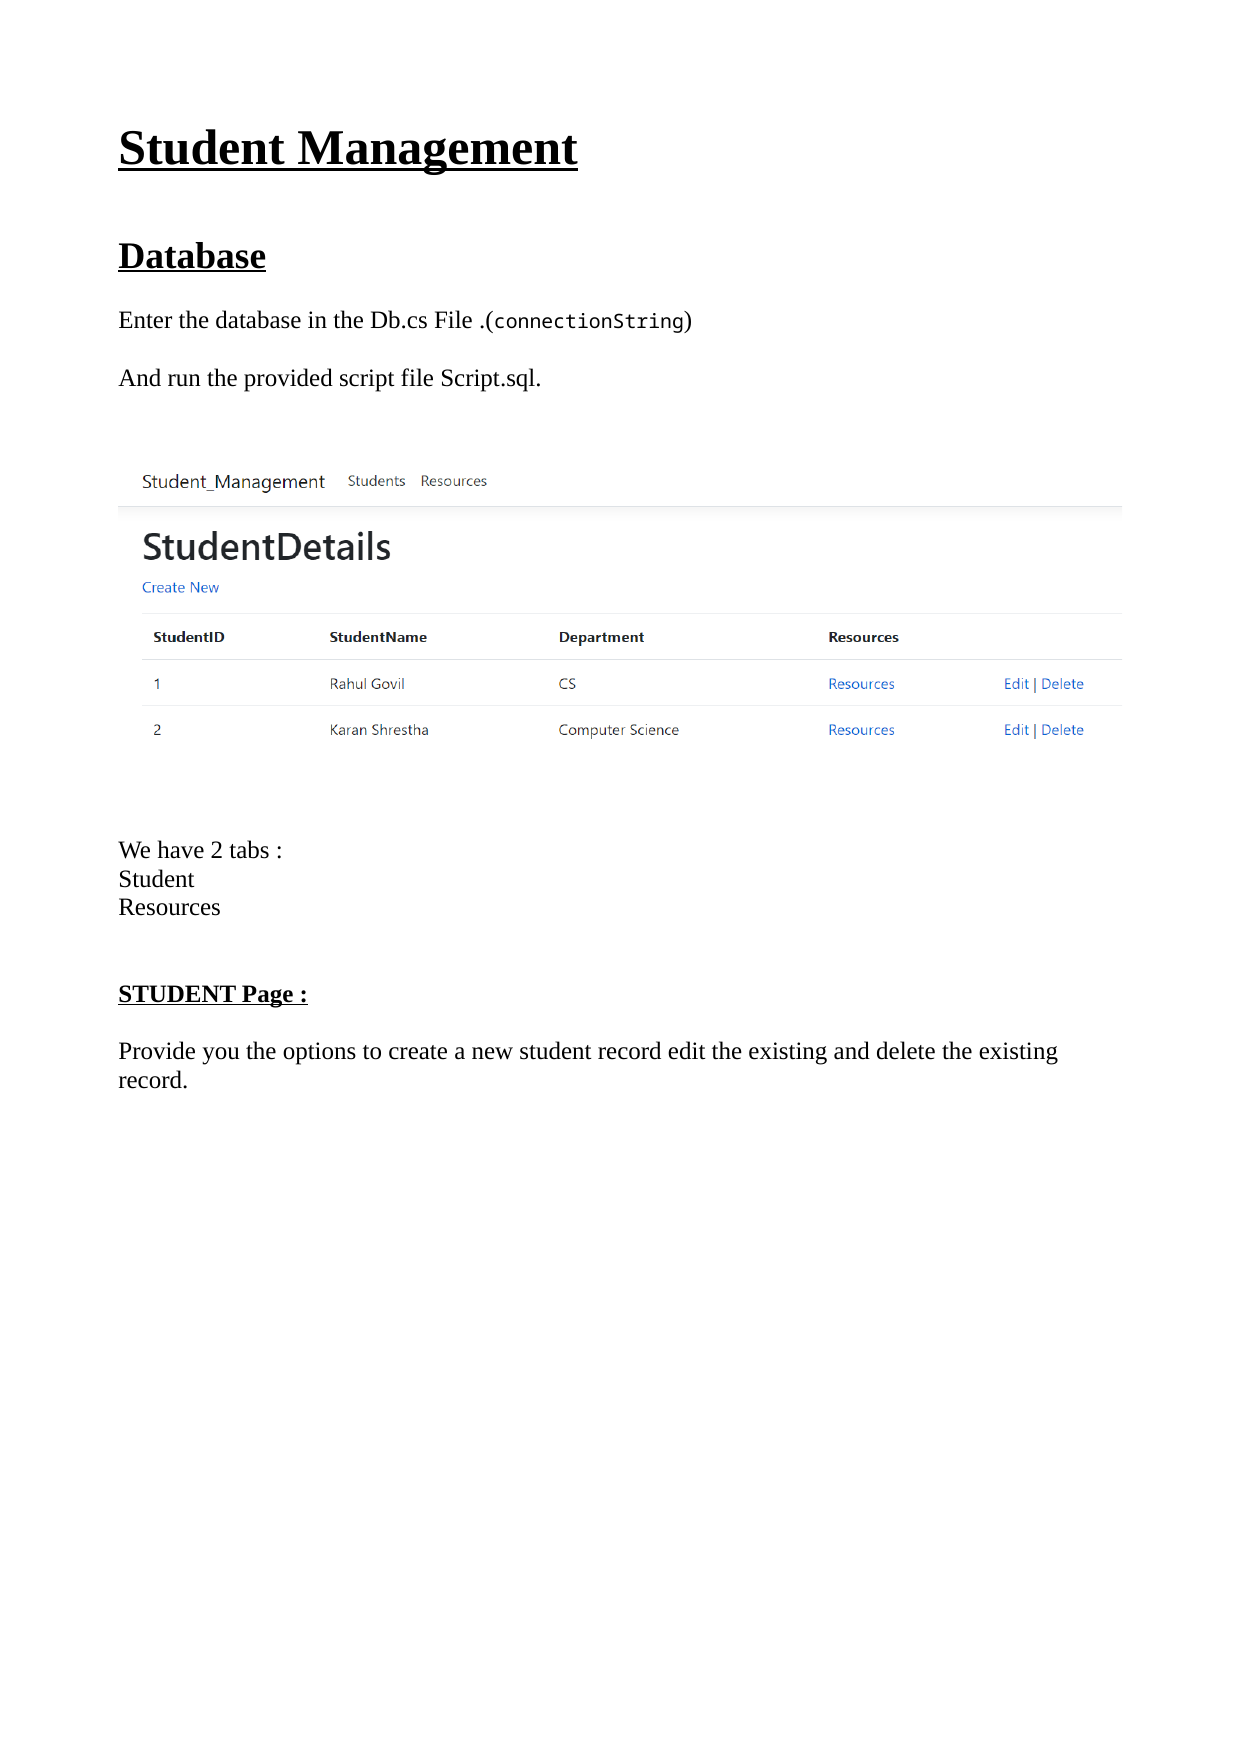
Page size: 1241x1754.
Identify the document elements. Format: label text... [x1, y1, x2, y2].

text Student Management Database [118, 118, 1122, 276]
text Enter the database in the Db.cs File .(connectionString) And run the provided script file Script.sql. [118, 305, 1122, 392]
text STUDENT Page : [118, 979, 1122, 1007]
text We have 2 tabs : Student Resources [118, 835, 1122, 921]
text Provide you the options to create a new student record edit the existing and delete the existing record. [118, 1036, 1122, 1094]
